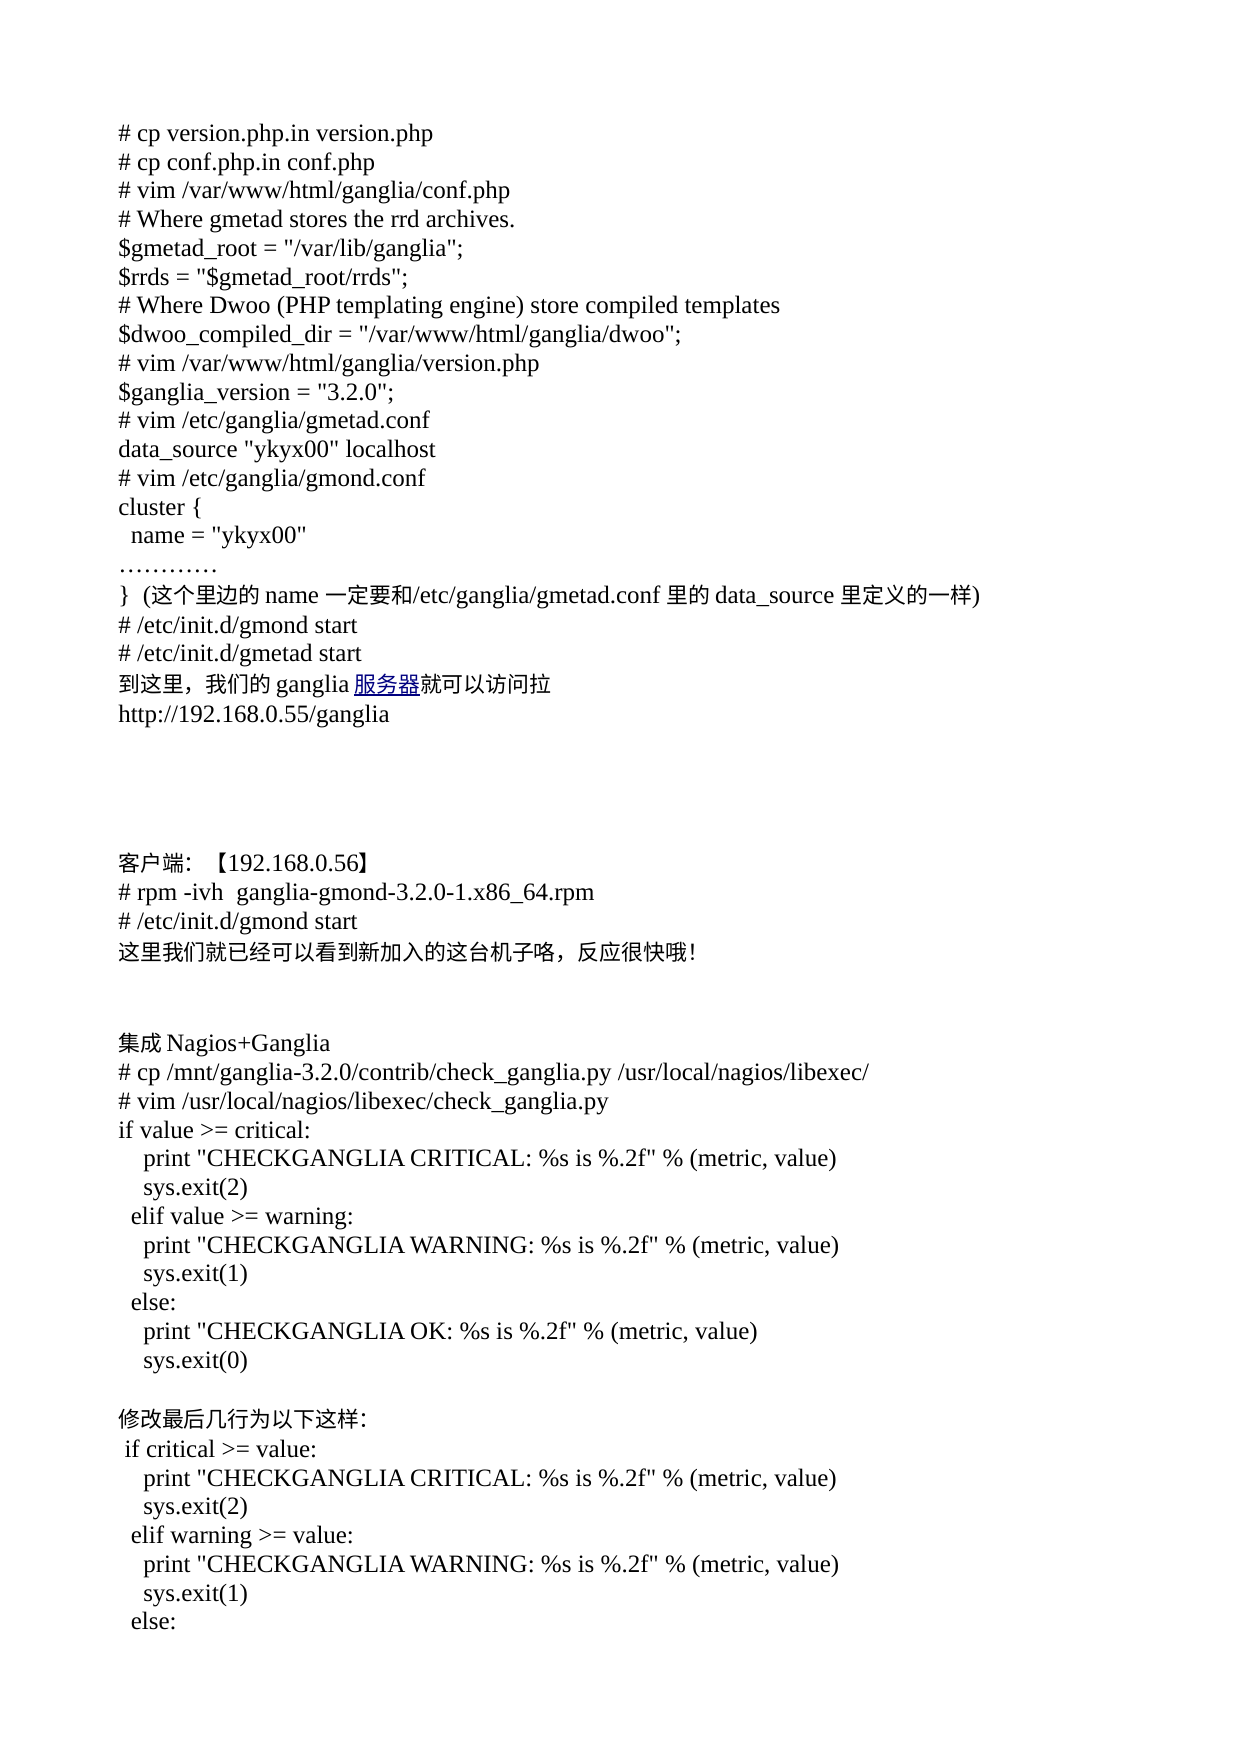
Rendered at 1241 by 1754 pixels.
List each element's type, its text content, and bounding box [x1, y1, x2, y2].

text # cp version.php.in version.php # cp conf.php.in conf.php # vim /var/www/html/ganglia/conf.php # Where gmetad stores the rrd archives. $gmetad_root = "/var/lib/ganglia"; $rrds = "$gmetad_root/rrds"; # Where Dwoo (PHP templating engine) store compiled templates $dwoo_compiled_dir = "/var/www/html/ganglia/dwoo"; # vim /var/www/html/ganglia/version.php $ganglia_version = "3.2.0"; # vim /etc/ganglia/gmetad.conf data_source "ykyx00" localhost # vim /etc/ganglia/gmond.conf cluster { name = "ykyx00" ………… } (这个里边的name 一定要和/etc/ganglia/gmetad.conf 里的data_source 里定义的一样) # /etc/init.d/gmond start # /etc/init.d/gmetad start 到这里，我们的ganglia服务器就可以访问拉 http://192.168.0.55/ganglia 客户端：【192.168.0.56】 # rpm -ivh ganglia-gmond-3.2.0-1.x86_64.rpm # /etc/init.d/gmond start 这里我们就已经可以看到新加入的这台机子咯，反应很快哦！ 集成Nagios+Ganglia # cp /mnt/ganglia-3.2.0/contrib/check_ganglia.py /usr/local/nagios/libexec/ # vim /usr/local/nagios/libexec/check_ganglia.py if value >= critical: print "CHECKGANGLIA CRITICAL: %s is %.2f" % (metric, value) sys.exit(2) elif value >= warning: print "CHECKGANGLIA WARNING: %s is %.2f" % (metric, value) sys.exit(1) else: print "CHECKGANGLIA OK: %s is %.2f" % (metric, value) sys.exit(0) 修改最后几行为以下这样： if critical >= value: print "CHECKGANGLIA CRITICAL: %s is %.2f" % (metric, value) sys.exit(2) elif warning >= value: print "CHECKGANGLIA WARNING: %s is %.2f" % (metric, value) sys.exit(1) else: [118, 118, 1122, 1635]
